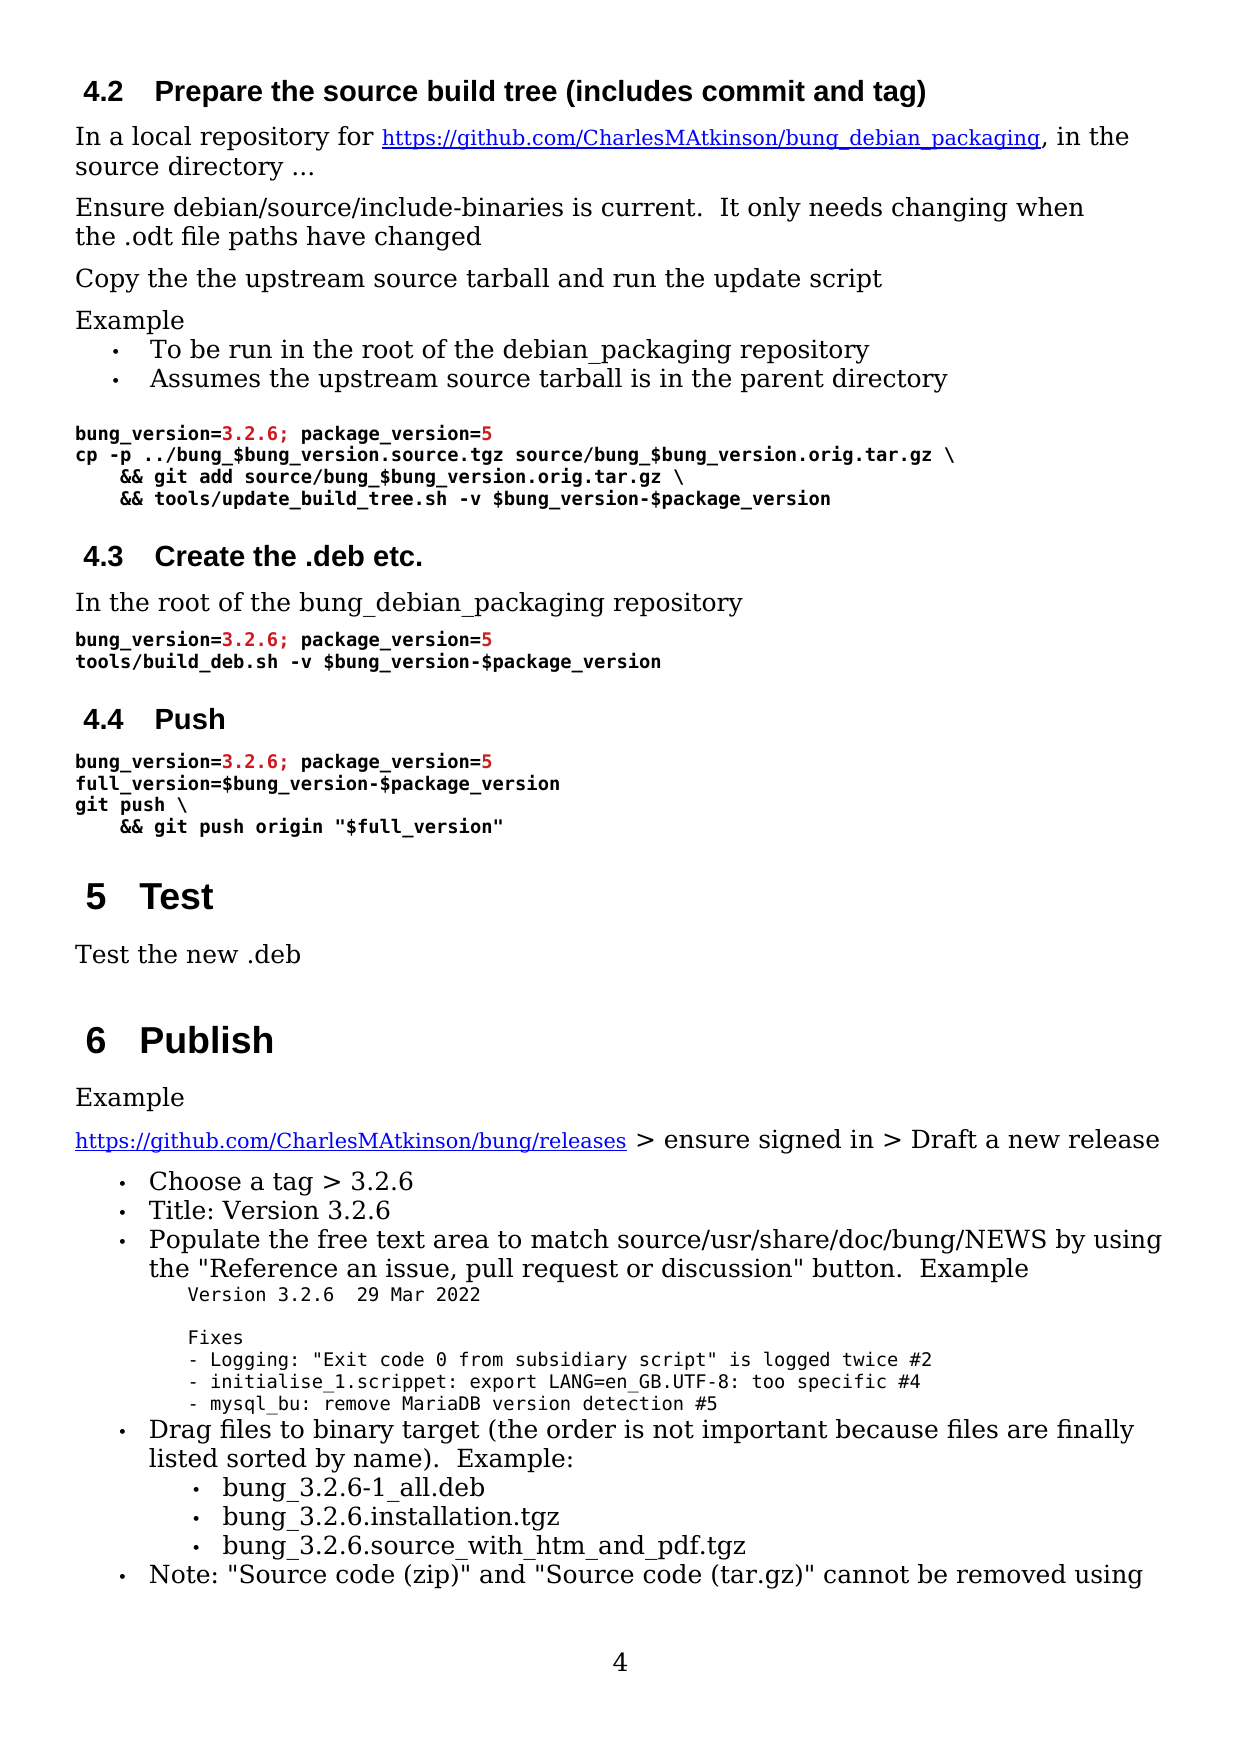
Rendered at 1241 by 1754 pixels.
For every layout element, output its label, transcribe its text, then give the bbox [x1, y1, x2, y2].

text In the root of the bung_debian_packaging repository [75, 588, 1166, 617]
text - mysql_bu: remove MariaDB version detection #5 [187, 1393, 1166, 1415]
text bung_version=3.2.6; package_version=5 [75, 751, 1166, 773]
text - initialise_1.scrippet: export LANG=en_GB.UTF-8: too specific #4 [187, 1371, 1166, 1393]
text && tools/update_build_tree.sh -v $bung_version-$package_version [75, 488, 1166, 510]
list Assumes the upstream source tarball is in the parent directory [112, 364, 1166, 393]
list Populate the free text area to match source/usr/share/doc/bung/NEWS by using the "Reference an issue, pull request or discussion" button. Example [119, 1225, 1166, 1284]
text && git push origin "$full_version" [75, 816, 1166, 838]
text cp -p ../bung_$bung_version.source.tgz source/bung_$bung_version.orig.tar.gz \ [75, 444, 1166, 466]
text tools/build_deb.sh -v $bung_version-$package_version [75, 651, 1166, 673]
text Copy the the upstream source tarball and run the update script [75, 264, 1166, 293]
subtitle Publish [75, 1019, 1166, 1061]
list Title: Version 3.2.6 [119, 1196, 1166, 1225]
text https://github.com/CharlesMAtkinson/bung/releases > ensure signed in > Draft a new release [75, 1125, 1166, 1154]
list bung_3.2.6.source_with_htm_and_pdf.tgz [193, 1532, 1166, 1561]
subtitle Push [75, 703, 1166, 736]
text Fixes [187, 1327, 1166, 1349]
text full_version=$bung_version-$package_version [75, 773, 1166, 794]
list bung_3.2.6-1_all.deb [193, 1473, 1166, 1502]
list To be run in the root of the debian_packaging repository [112, 335, 1166, 364]
list Drag files to binary target (the order is not important because files are finally listed sorted by name). Example: [119, 1415, 1166, 1473]
list Choose a tag > 3.2.6 [119, 1167, 1166, 1196]
text bung_version=3.2.6; package_version=5 [75, 629, 1166, 651]
text Example [75, 306, 1166, 335]
text - Logging: "Exit code 0 from subsidiary script" is logged twice #2 [187, 1349, 1166, 1371]
subtitle Prepare the source build tree (includes commit and tag) [75, 75, 1166, 108]
text In a local repository for https://github.com/CharlesMAtkinson/bung_debian_packaging, in the source directory ... [75, 123, 1166, 181]
text Example [75, 1084, 1166, 1113]
text && git add source/bung_$bung_version.orig.tar.gz \ [75, 466, 1166, 488]
text git push \ [75, 794, 1166, 816]
list bung_3.2.6.installation.tgz [193, 1502, 1166, 1532]
list Note: "Source code (zip)" and "Source code (tar.gz)" cannot be removed using [119, 1561, 1166, 1590]
text Ensure debian/source/include-binaries is current. It only needs changing when the .odt file paths have changed [75, 193, 1166, 252]
text Test the new .deb [75, 940, 1166, 969]
text bung_version=3.2.6; package_version=5 [75, 423, 1166, 444]
text Version 3.2.6 29 Mar 2022 [187, 1284, 1166, 1306]
subtitle Create the .deb etc. [75, 540, 1166, 573]
subtitle Test [75, 876, 1166, 918]
